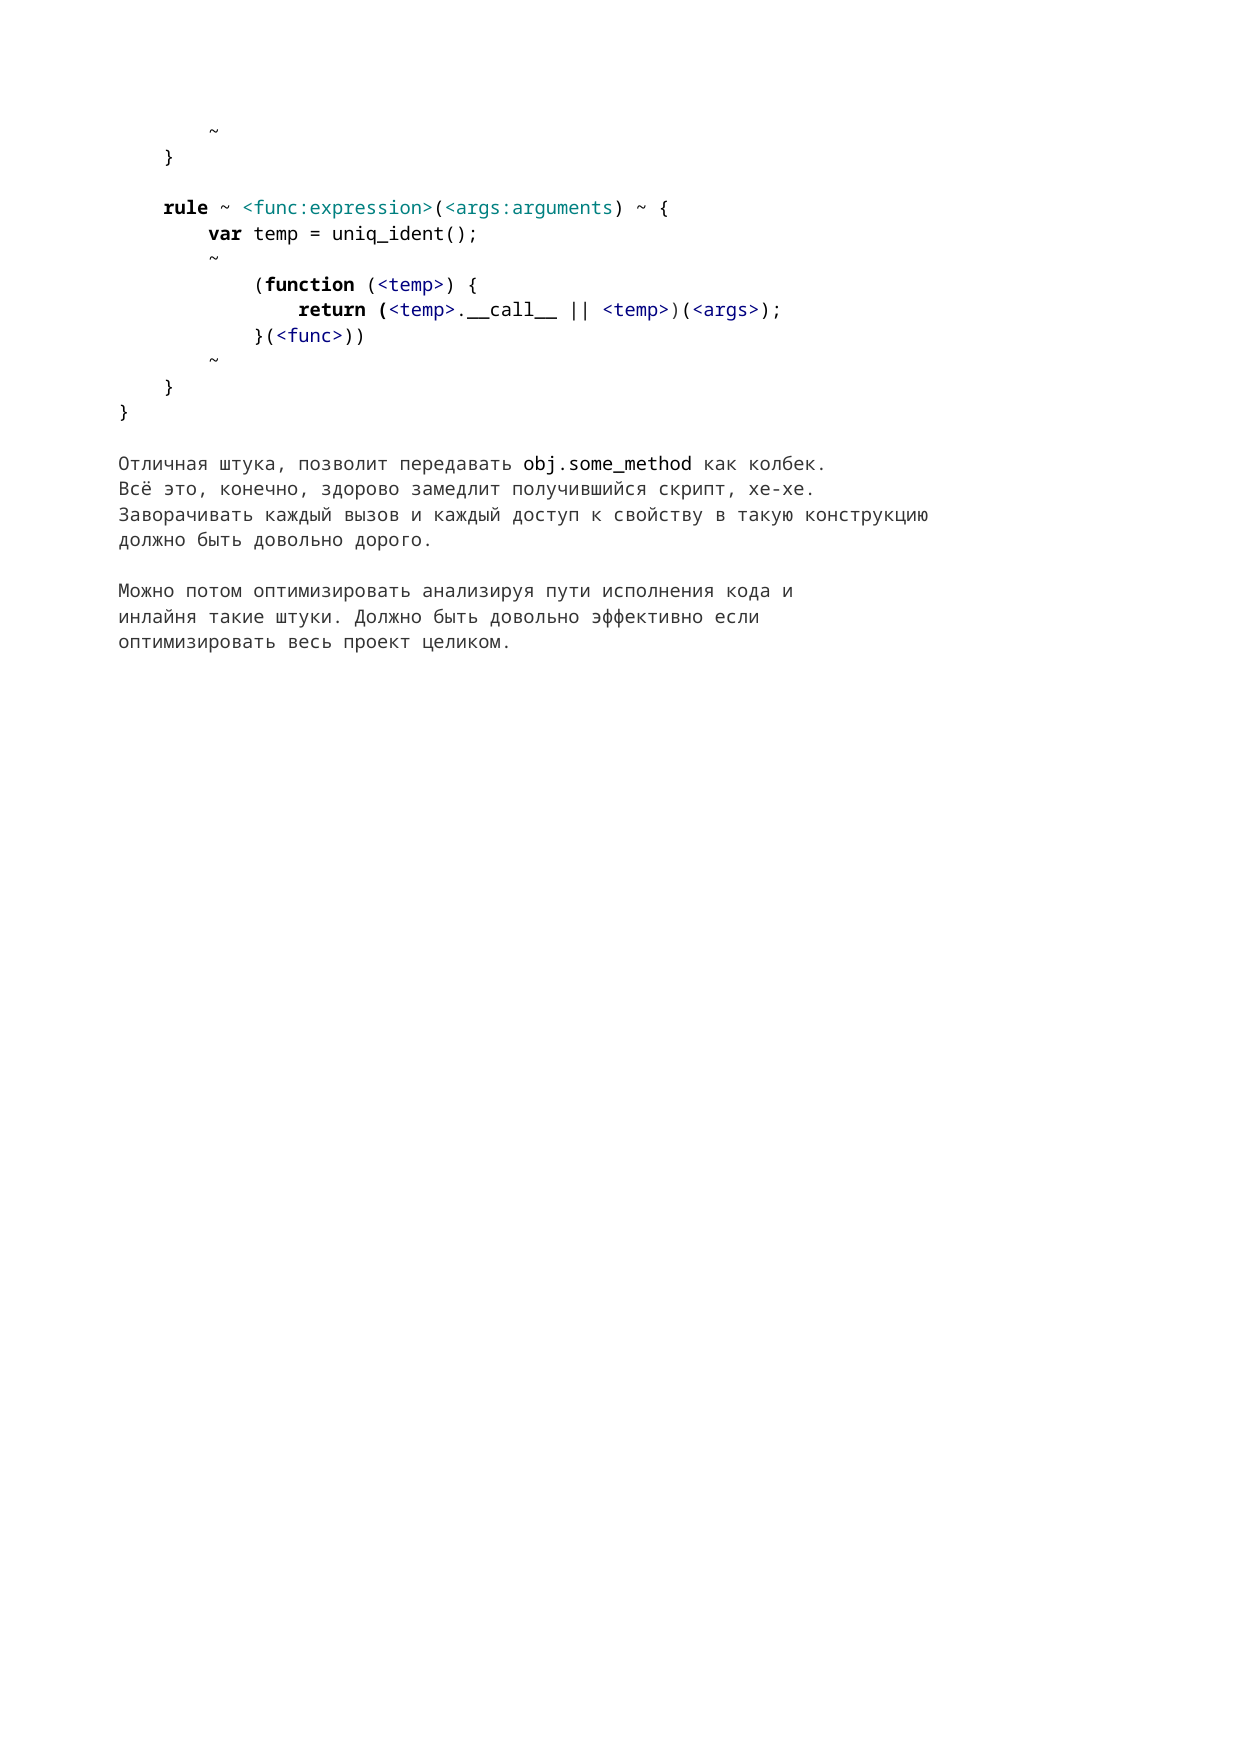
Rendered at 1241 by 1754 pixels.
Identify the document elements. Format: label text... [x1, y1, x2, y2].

text ~ [118, 348, 1122, 373]
text } [118, 399, 1122, 424]
text rule ~ <func:expression>(<args:arguments) ~ { [118, 195, 1122, 220]
text оптимизировать весь проект целиком. [118, 628, 1122, 654]
text ~ [118, 246, 1122, 271]
text должно быть довольно дорого. [118, 526, 1122, 552]
text } [118, 373, 1122, 399]
text return (<temp>.__call__ || <temp>)(<args>); [118, 297, 1122, 322]
text инлайня такие штуки. Должно быть довольно эффективно если [118, 603, 1122, 628]
text var temp = uniq_ident(); [118, 220, 1122, 246]
text (function (<temp>) { [118, 271, 1122, 297]
text ~ [118, 118, 1122, 144]
text } [118, 144, 1122, 169]
text Заворачивать каждый вызов и каждый доступ к свойству в такую конструкцию [118, 501, 1122, 526]
text Отличная штука, позволит передавать obj.some_method как колбек. [118, 450, 1122, 475]
text Всё это, конечно, здорово замедлит получившийся скрипт, хе-хе. [118, 475, 1122, 501]
text }(<func>)) [118, 322, 1122, 348]
text Можно потом оптимизировать анализируя пути исполнения кода и [118, 577, 1122, 603]
